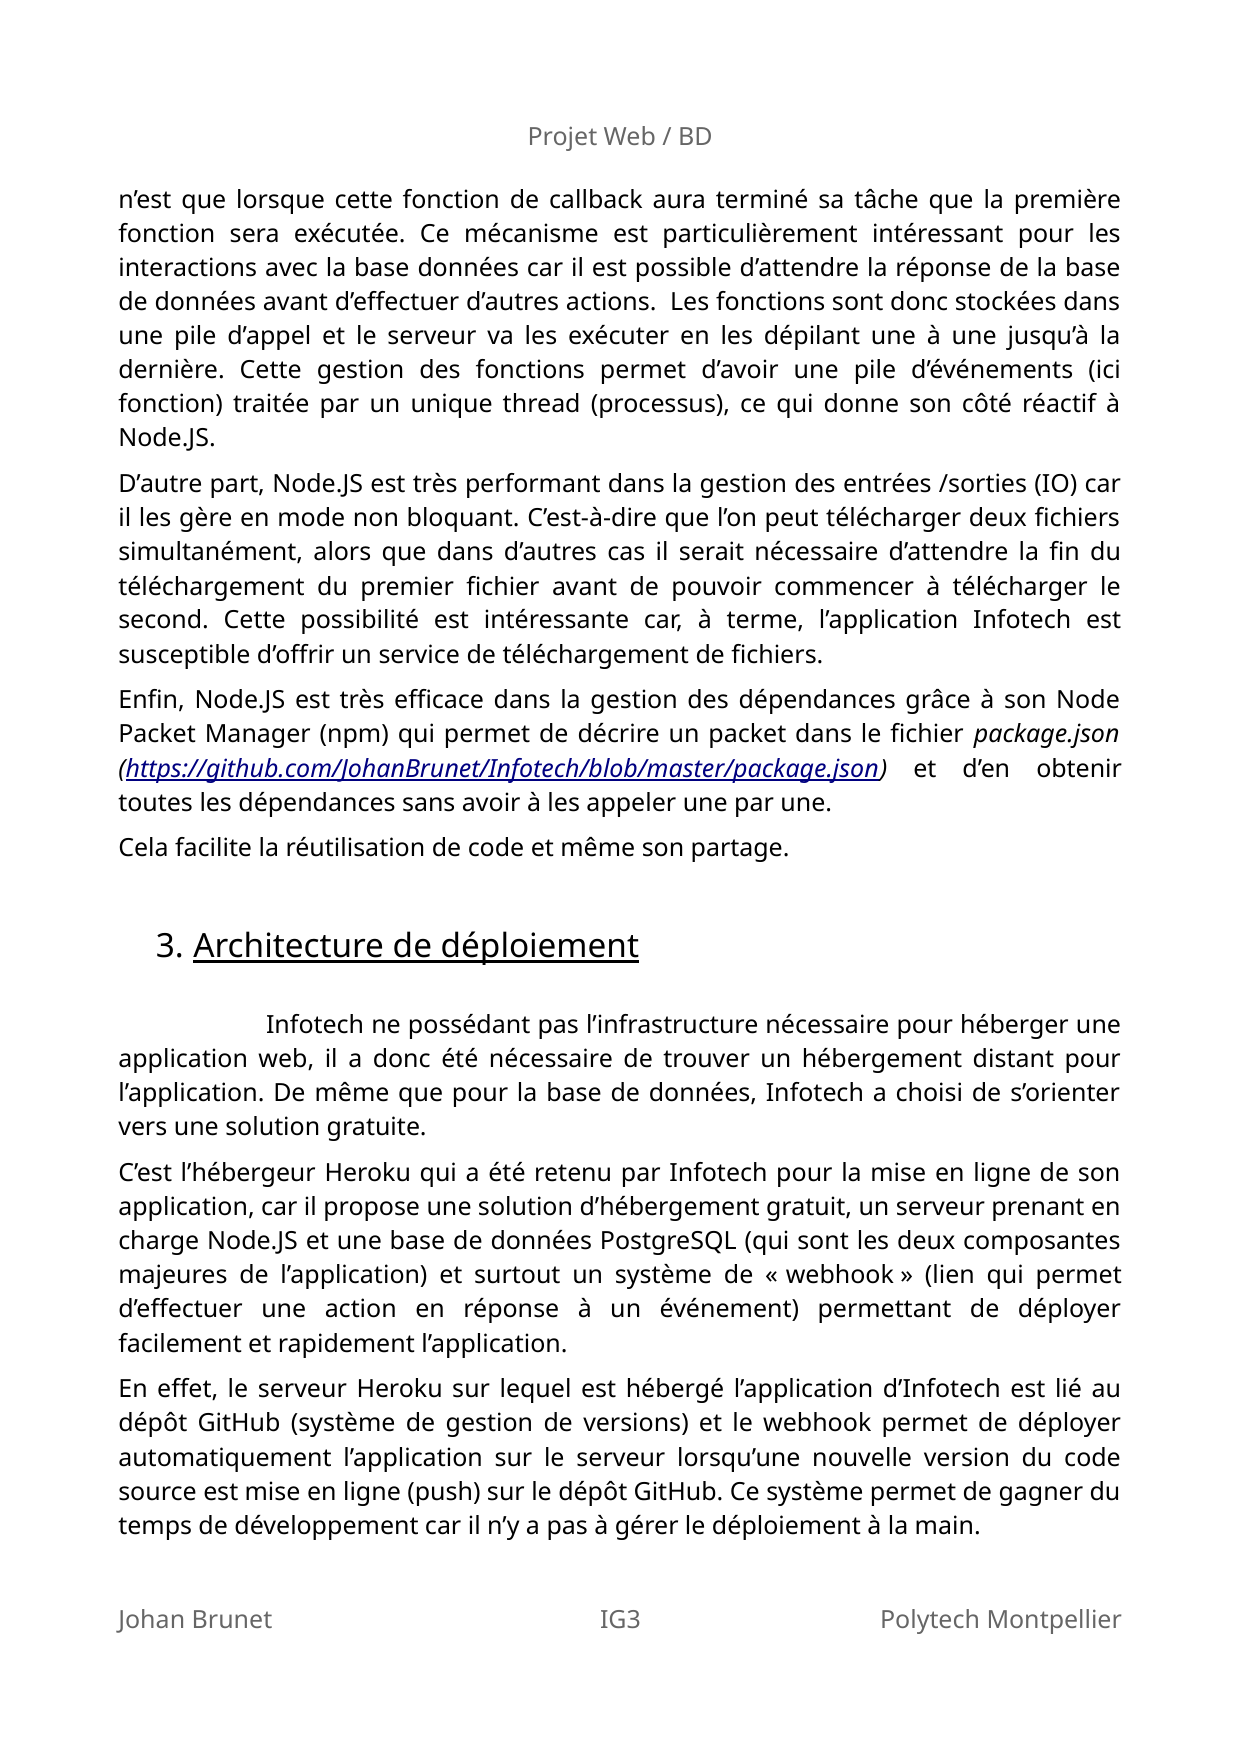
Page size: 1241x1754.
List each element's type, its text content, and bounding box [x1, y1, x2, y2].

text D’autre part, Node.JS est très performant dans la gestion des entrées /sorties (IO) car il les gère en mode non bloquant. C’est-à-dire que l’on peut télécharger deux fichiers simultanément, alors que dans d’autres cas il serait nécessaire d’attendre la fin du téléchargement du premier fichier avant de pouvoir commencer à télécharger le second. Cette possibilité est intéressante car, à terme, l’application Infotech est susceptible d’offrir un service de téléchargement de fichiers. [118, 466, 1122, 670]
text En effet, le serveur Heroku sur lequel est hébergé l’application d’Infotech est lié au dépôt GitHub (système de gestion de versions) et le webhook permet de déployer automatiquement l’application sur le serveur lorsqu’une nouvelle version du code source est mise en ligne (push) sur le dépôt GitHub. Ce système permet de gagner du temps de développement car il n’y a pas à gérer le déploiement à la main. [118, 1371, 1122, 1541]
text Cela facilite la réutilisation de code et même son partage. [118, 830, 1122, 864]
text n’est que lorsque cette fonction de callback aura terminé sa tâche que la première fonction sera exécutée. Ce mécanisme est particulièrement intéressant pour les interactions avec la base données car il est possible d’attendre la réponse de la base de données avant d’effectuer d’autres actions. Les fonctions sont donc stockées dans une pile d’appel et le serveur va les exécuter en les dépilant une à une jusqu’à la dernière. Cette gestion des fonctions permet d’avoir une pile d’événements (ici fonction) traitée par un unique thread (processus), ce qui donne son côté réactif à Node.JS. [118, 182, 1122, 454]
text Infotech ne possédant pas l’infrastructure nécessaire pour héberger une application web, il a donc été nécessaire de trouver un hébergement distant pour l’application. De même que pour la base de données, Infotech a choisi de s’orienter vers une solution gratuite. [118, 1007, 1122, 1143]
list Architecture de déploiement [156, 922, 1122, 967]
text Enfin, Node.JS est très efficace dans la gestion des dépendances grâce à son Node Packet Manager (npm) qui permet de décrire un packet dans le fichier package.json (https://github.com/JohanBrunet/Infotech/blob/master/package.json) et d’en obtenir toutes les dépendances sans avoir à les appeler une par une. [118, 682, 1122, 818]
text C’est l’hébergeur Heroku qui a été retenu par Infotech pour la mise en ligne de son application, car il propose une solution d’hébergement gratuit, un serveur prenant en charge Node.JS et une base de données PostgreSQL (qui sont les deux composantes majeures de l’application) et surtout un système de « webhook » (lien qui permet d’effectuer une action en réponse à un événement) permettant de déployer facilement et rapidement l’application. [118, 1155, 1122, 1359]
